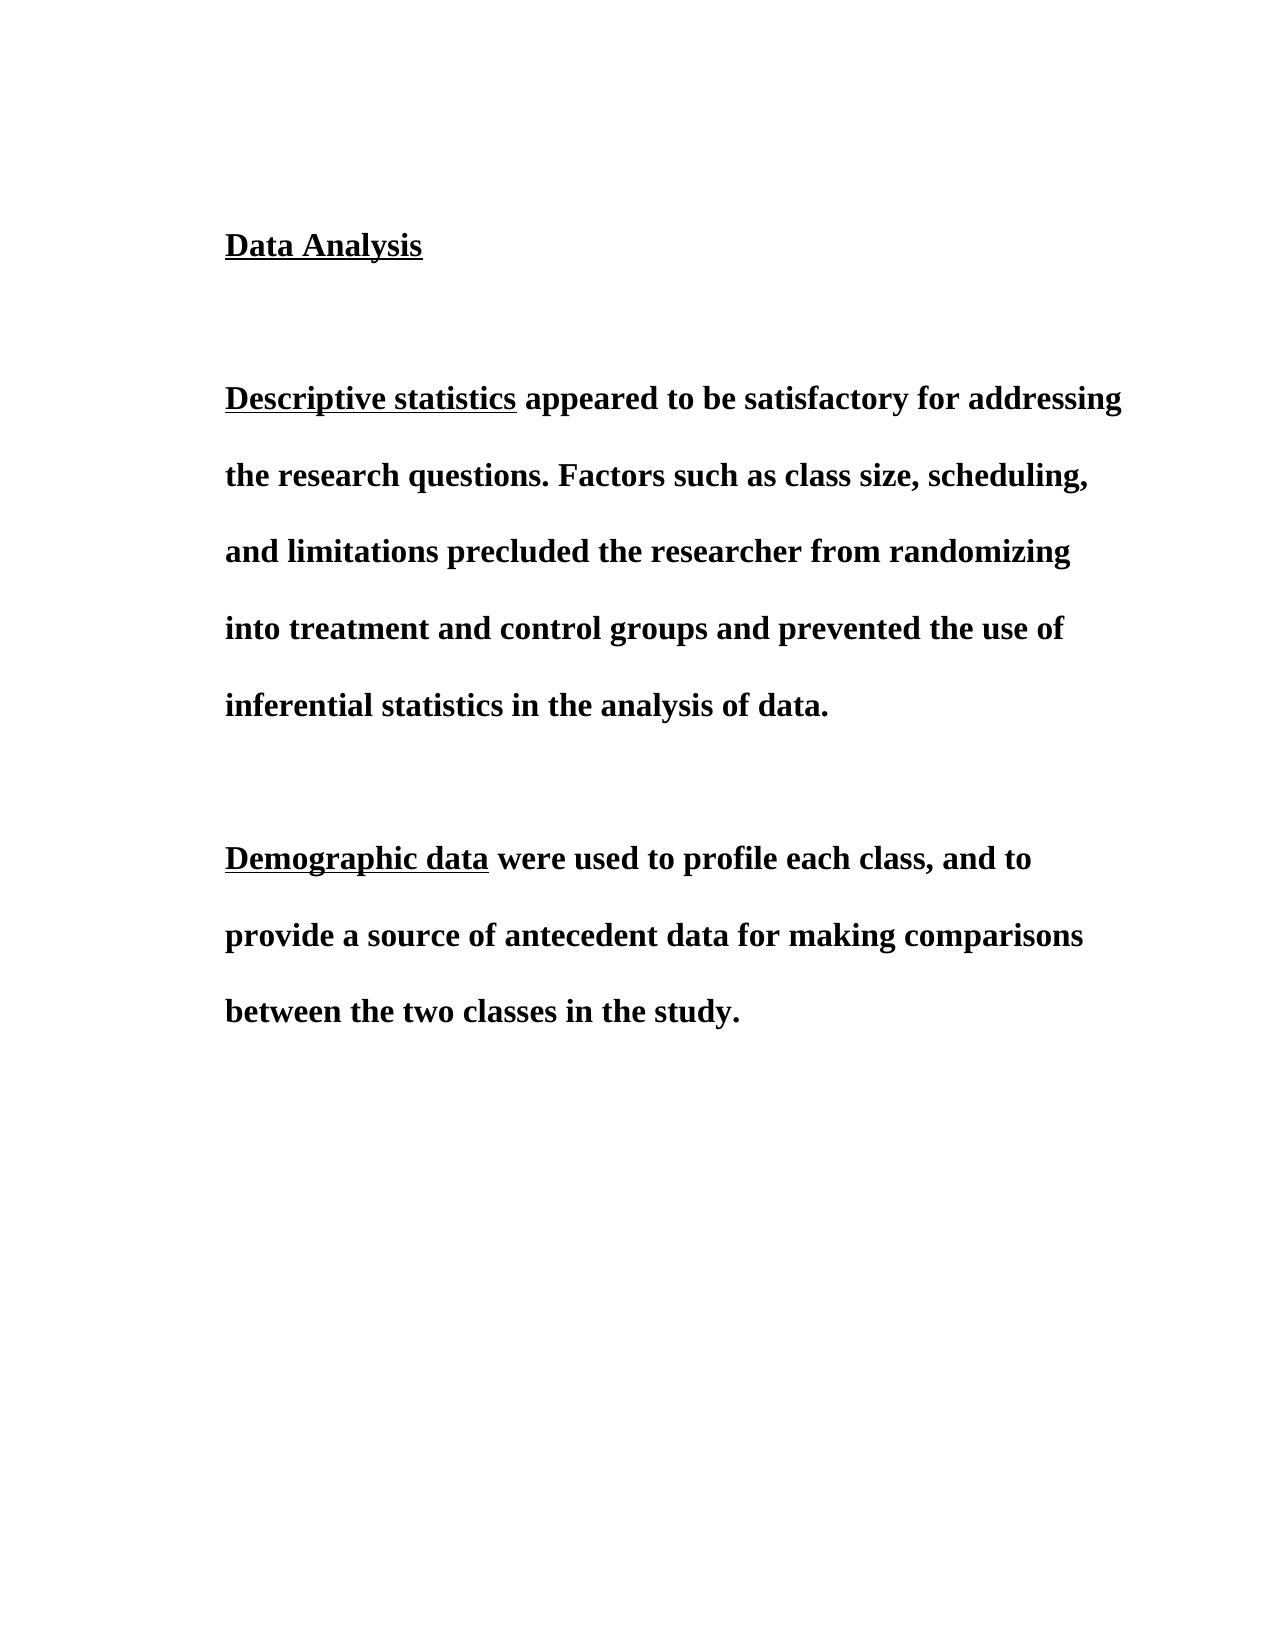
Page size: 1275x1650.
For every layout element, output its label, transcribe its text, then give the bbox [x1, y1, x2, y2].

text Descriptive statistics appeared to be satisfactory for addressing the research questions. Factors such as class size, scheduling, and limitations precluded the researcher from randomizing into treatment and control groups and prevented the use of inferential statistics in the analysis of data. [225, 378, 1125, 723]
text Data Analysis [225, 225, 1125, 263]
text Demographic data were used to profile each class, and to provide a source of antecedent data for making comparisons between the two classes in the study. [225, 838, 1125, 1030]
